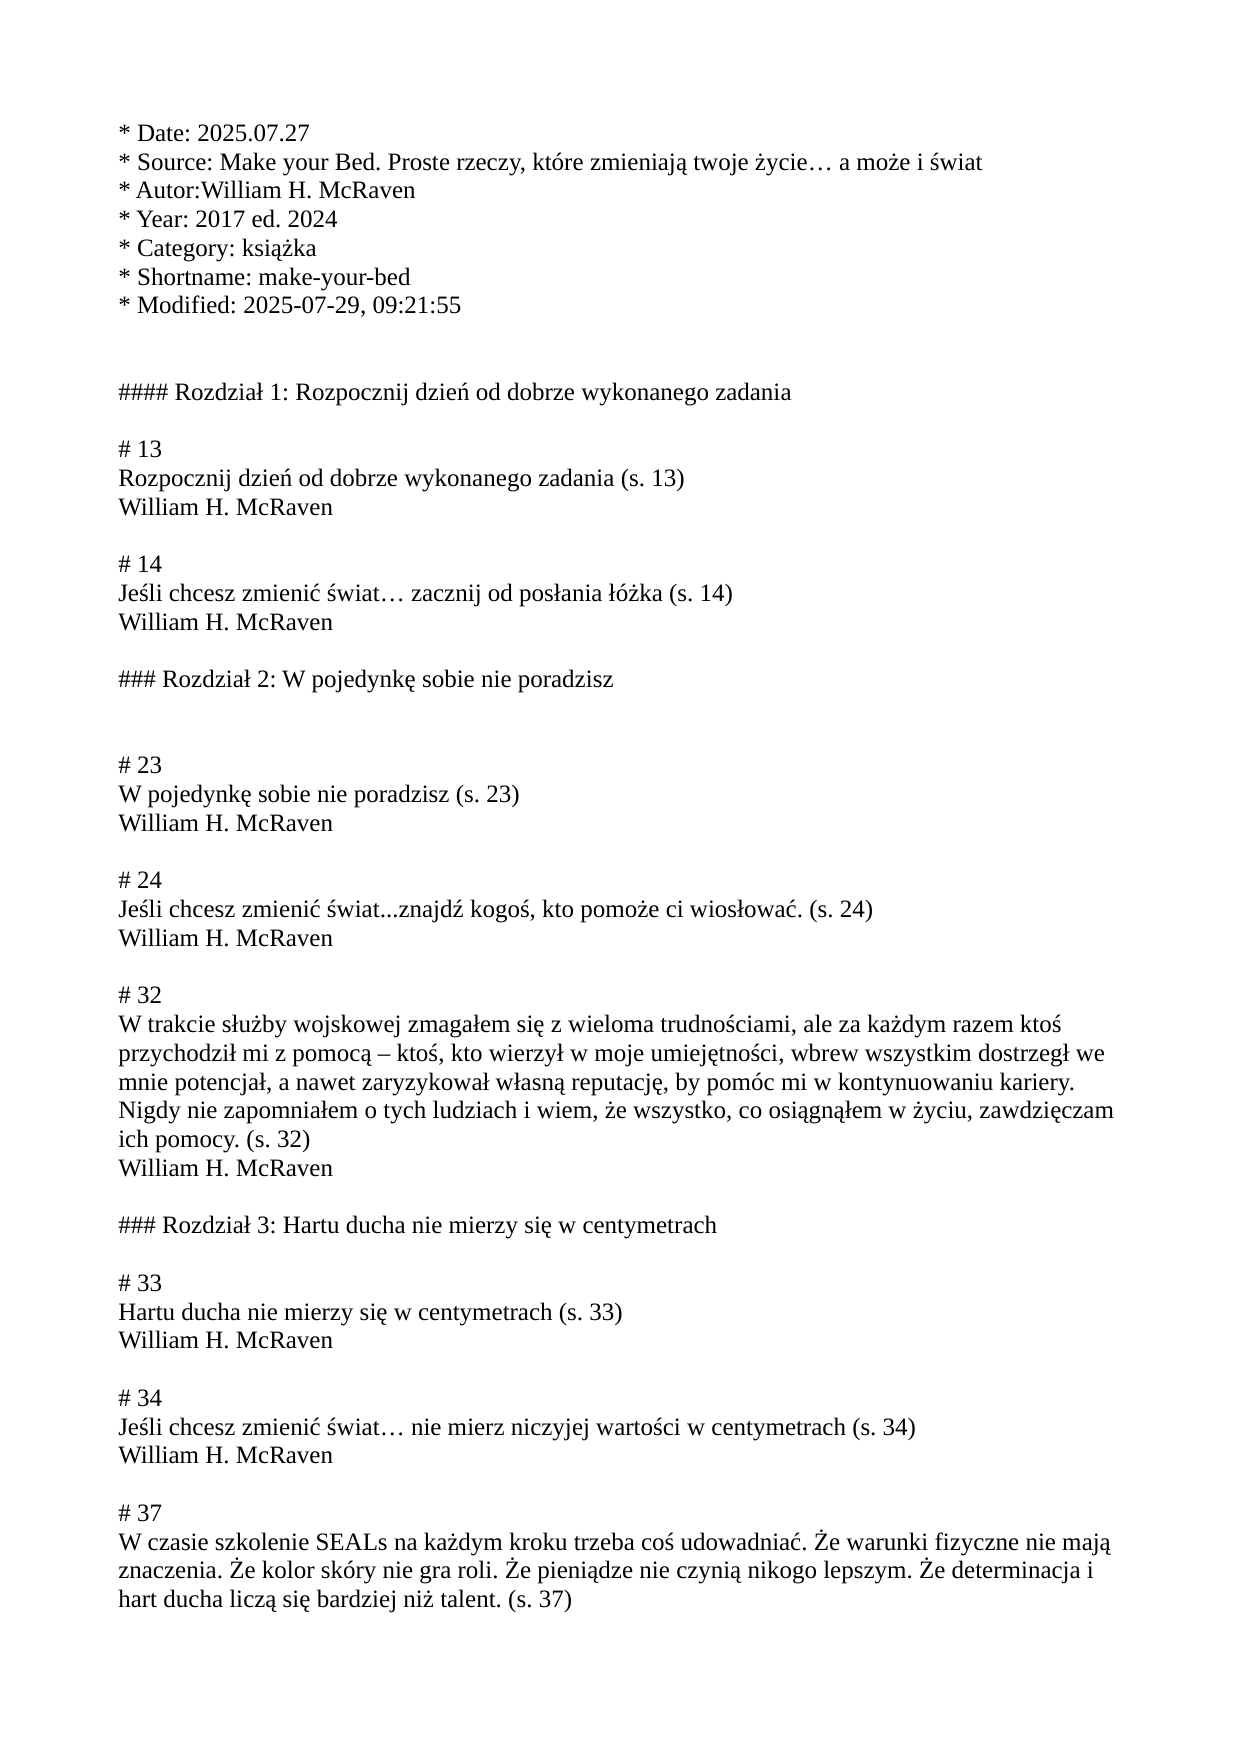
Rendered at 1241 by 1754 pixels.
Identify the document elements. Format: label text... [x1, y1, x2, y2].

text # 13 [118, 434, 1122, 463]
text # 33 [118, 1268, 1122, 1297]
text William H. McRaven [118, 492, 1122, 521]
text * Shortname: make-your-bed [118, 262, 1122, 291]
text Rozpocznij dzień od dobrze wykonanego zadania (s. 13) [118, 463, 1122, 492]
text William H. McRaven [118, 607, 1122, 636]
text * Year: 2017 ed. 2024 [118, 204, 1122, 233]
text Jeśli chcesz zmienić świat...znajdź kogoś, kto pomoże ci wiosłować. (s. 24) [118, 894, 1122, 923]
text William H. McRaven [118, 1153, 1122, 1182]
text ### Rozdział 2: W pojedynkę sobie nie poradzisz [118, 664, 1122, 693]
text * Modified: 2025-07-29, 09:17:58 [118, 291, 1122, 319]
text William H. McRaven [118, 1326, 1122, 1354]
text * Autor:William H. McRaven [118, 176, 1122, 204]
text # 23 [118, 751, 1122, 779]
text ### Rozdział 3: Hartu ducha nie mierzy się w centymetrach [118, 1211, 1122, 1239]
text * Source: Make your Bed. Proste rzeczy, które zmieniają twoje życie… a może i świat [118, 147, 1122, 176]
text # 32 [118, 981, 1122, 1009]
text #### Rozdział 1: Rozpocznij dzień od dobrze wykonanego zadania [118, 377, 1122, 406]
text William H. McRaven [118, 1441, 1122, 1469]
text W pojedynkę sobie nie poradzisz (s. 23) [118, 779, 1122, 808]
text # 14 [118, 549, 1122, 578]
text William H. McRaven [118, 923, 1122, 952]
text Hartu ducha nie mierzy się w centymetrach (s. 33) [118, 1297, 1122, 1326]
text W trakcie służby wojskowej zmagałem się z wieloma trudnościami, ale za każdym razem ktoś przychodził mi z pomocą – ktoś, kto wierzył w moje umiejętności, wbrew wszystkim dostrzegł we mnie potencjał, a nawet zaryzykował własną reputację, by pomóc mi w kontynuowaniu kariery. Nigdy nie zapomniałem o tych ludziach i wiem, że wszystko, co osiągnąłem w życiu, zawdzięczam ich pomocy. (s. 32) [118, 1009, 1122, 1153]
text Jeśli chcesz zmienić świat… nie mierz niczyjej wartości w centymetrach (s. 34) [118, 1412, 1122, 1441]
text # 34 [118, 1383, 1122, 1412]
text William H. McRaven [118, 808, 1122, 837]
text * Date: 2025.07.27 [118, 118, 1122, 147]
text W czasie szkolenie SEALs na każdym kroku trzeba coś udowadniać. Że warunki fizyczne nie mają znaczenia. Że kolor skóry nie gra roli. Że pieniądze nie czynią nikogo lepszym. Że determinacja i hart ducha liczą się bardziej niż talent. (s. 37) [118, 1527, 1122, 1613]
text * Category: książka [118, 233, 1122, 262]
text # 37 [118, 1498, 1122, 1527]
text Jeśli chcesz zmienić świat… zacznij od posłania łóżka (s. 14) [118, 578, 1122, 607]
text # 24 [118, 866, 1122, 894]
